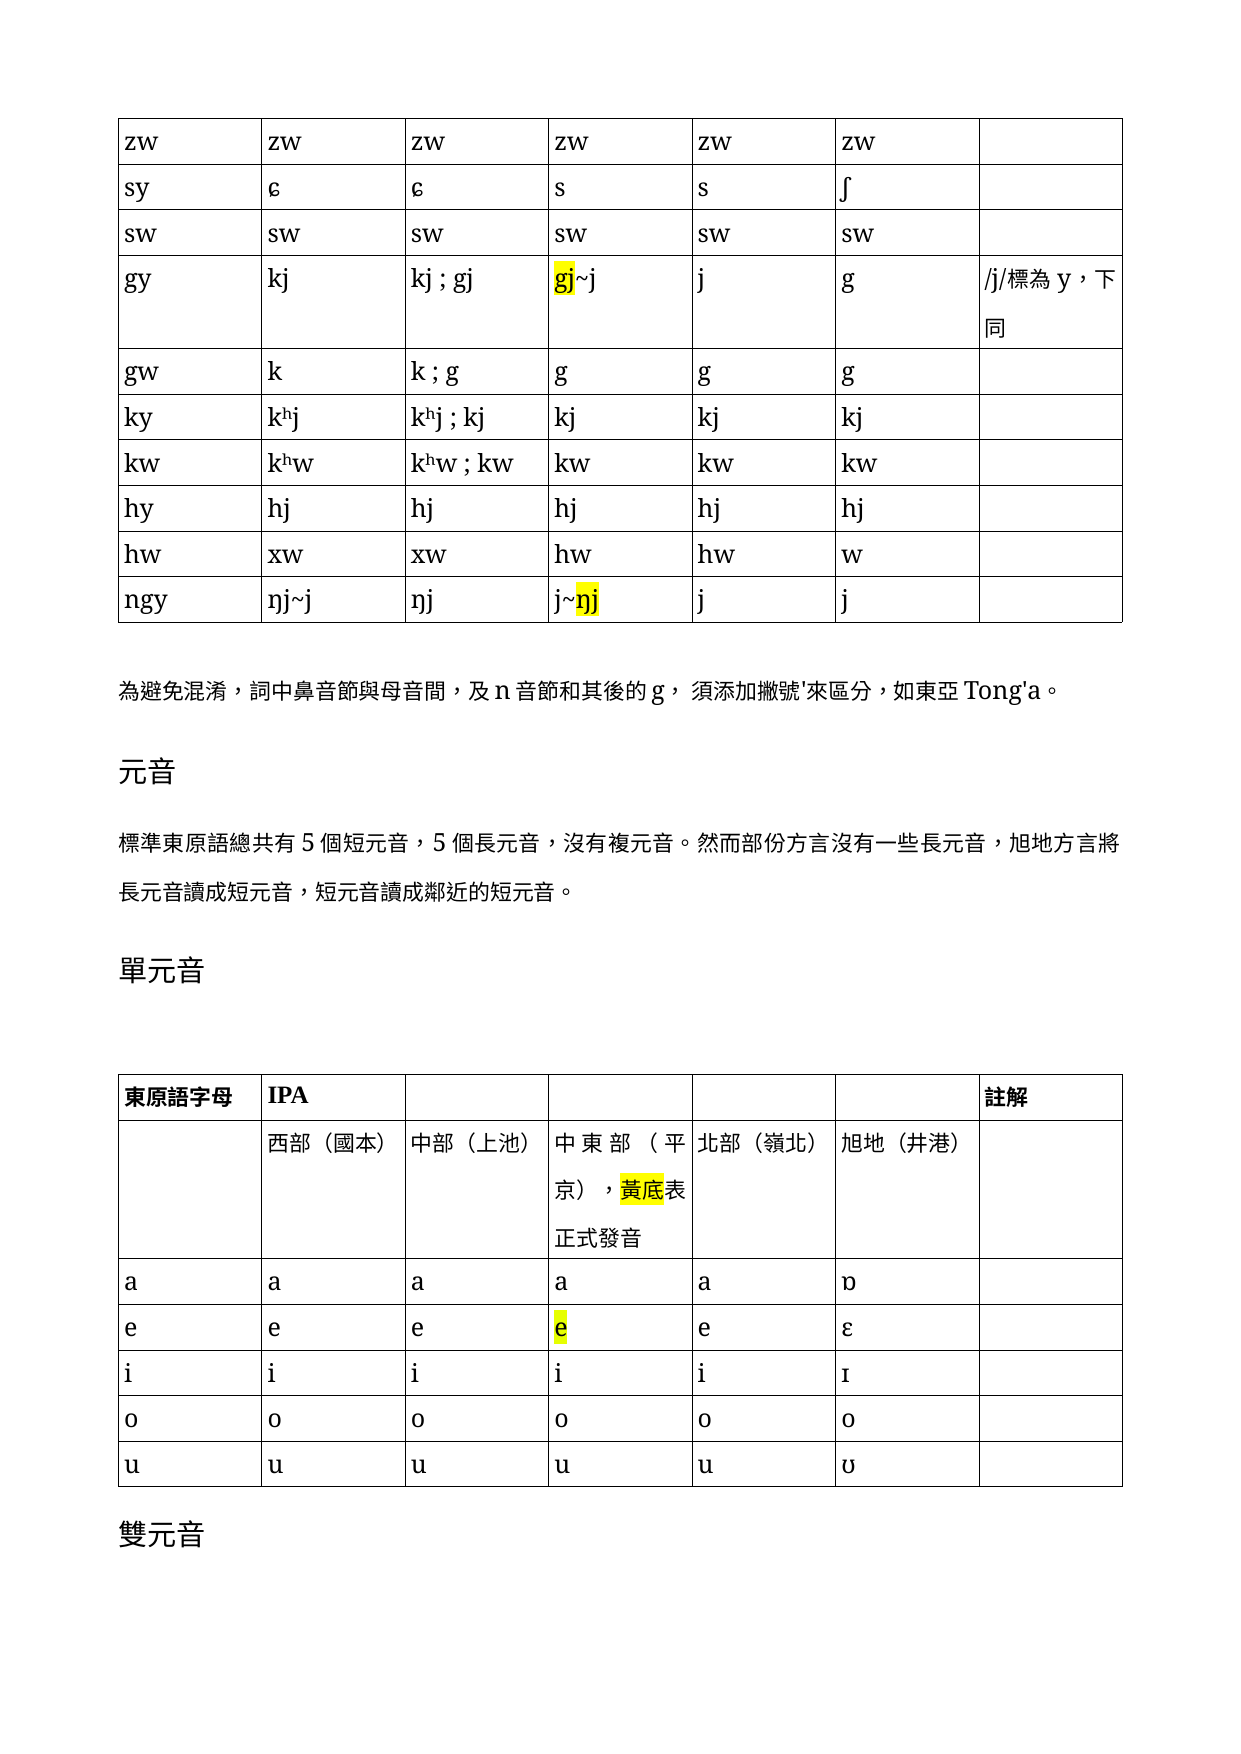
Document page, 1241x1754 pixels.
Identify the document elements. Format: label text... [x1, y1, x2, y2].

table_cell e [406, 1305, 548, 1349]
table_cell sw [693, 210, 835, 255]
table_cell [980, 349, 1122, 394]
table_cell kʰj [262, 395, 405, 439]
table_cell kʰw ; kw [406, 440, 548, 485]
table_cell kw [693, 440, 835, 485]
table_cell j [836, 577, 979, 622]
table_cell u [119, 1442, 261, 1486]
table_cell sw [549, 210, 692, 255]
table_cell [980, 165, 1122, 209]
table_header [836, 1075, 979, 1120]
table_cell ʊ [836, 1442, 979, 1486]
table_cell 西部（國本） [262, 1121, 405, 1258]
table_cell sw [262, 210, 405, 255]
table_cell [980, 1121, 1122, 1258]
subtitle 單元音 [118, 947, 1122, 990]
table_cell kw [119, 440, 261, 485]
table_cell o [693, 1396, 835, 1441]
table_cell kj [549, 395, 692, 439]
table_cell ɕ [262, 165, 405, 209]
text 為避免混淆，詞中鼻音節與母音間，及n音節和其後的g， 須添加撇號'來區分，如東亞Tong'a。 [118, 673, 1122, 707]
table_cell zw [836, 119, 979, 164]
subtitle 元音 [118, 749, 1122, 791]
table_cell ky [119, 395, 261, 439]
table_header [693, 1075, 835, 1120]
table_cell zw [549, 119, 692, 164]
table_cell [980, 395, 1122, 439]
table_cell s [693, 165, 835, 209]
table_cell o [406, 1396, 548, 1441]
table_cell sy [119, 165, 261, 209]
table_cell u [549, 1442, 692, 1486]
table_cell ɛ [836, 1305, 979, 1349]
table_cell k ; g [406, 349, 548, 394]
table_cell zw [406, 119, 548, 164]
table_cell i [262, 1351, 405, 1395]
table_cell i [406, 1351, 548, 1395]
table_cell o [119, 1396, 261, 1441]
table_header 註解 [980, 1075, 1122, 1120]
table_cell a [693, 1259, 835, 1304]
table_cell g [836, 256, 979, 348]
table_header 東原語字母 [119, 1075, 261, 1120]
table_cell zw [119, 119, 261, 164]
table_cell [980, 1396, 1122, 1441]
table_cell ʃ [836, 165, 979, 209]
table_cell hw [693, 532, 835, 576]
table_cell k [262, 349, 405, 394]
table_cell [980, 210, 1122, 255]
table_cell w [836, 532, 979, 576]
table_header IPA [262, 1075, 405, 1120]
table_cell ŋj [406, 577, 548, 622]
table_cell ŋj~j [262, 577, 405, 622]
table_cell hj [262, 486, 405, 531]
table_cell zw [262, 119, 405, 164]
table_cell ɒ [836, 1259, 979, 1304]
table_cell hw [119, 532, 261, 576]
table_cell sw [836, 210, 979, 255]
table_cell zw [693, 119, 835, 164]
table_cell j [693, 256, 835, 348]
table_cell kj [693, 395, 835, 439]
table_cell e [693, 1305, 835, 1349]
table_cell [980, 577, 1122, 622]
table_cell hj [406, 486, 548, 531]
table_cell kj [262, 256, 405, 348]
table_cell u [693, 1442, 835, 1486]
table_cell xw [262, 532, 405, 576]
table_cell [980, 1442, 1122, 1486]
subtitle 雙元音 [118, 1511, 1122, 1554]
table_cell i [693, 1351, 835, 1395]
table_cell [980, 440, 1122, 485]
table_cell e [549, 1305, 692, 1349]
table_cell /j/標為y，下同 [980, 256, 1122, 348]
table_cell a [119, 1259, 261, 1304]
table_cell gj~j [549, 256, 692, 348]
table_cell kʰj ; kj [406, 395, 548, 439]
table_cell 旭地（井港） [836, 1121, 979, 1258]
table_cell u [406, 1442, 548, 1486]
table_cell ɪ [836, 1351, 979, 1395]
table_cell sw [119, 210, 261, 255]
text 標準東原語總共有5個短元音，5個長元音，沒有複元音。然而部份方言沒有一些長元音，旭地方言將長元音讀成短元音，短元音讀成鄰近的短元音。 [118, 825, 1122, 907]
table_cell hw [549, 532, 692, 576]
table_cell e [262, 1305, 405, 1349]
table_cell kʰw [262, 440, 405, 485]
table_cell j [693, 577, 835, 622]
table_cell sw [406, 210, 548, 255]
table_cell g [836, 349, 979, 394]
table_cell g [693, 349, 835, 394]
table_cell [980, 1351, 1122, 1395]
table_cell a [549, 1259, 692, 1304]
table_cell [980, 1259, 1122, 1304]
table_cell o [836, 1396, 979, 1441]
table_cell i [549, 1351, 692, 1395]
table_cell [980, 119, 1122, 164]
table_cell [980, 1305, 1122, 1349]
table_cell hj [549, 486, 692, 531]
table_cell kj ; gj [406, 256, 548, 348]
table_cell o [262, 1396, 405, 1441]
table_cell 中部（上池） [406, 1121, 548, 1258]
table_cell i [119, 1351, 261, 1395]
table_cell [119, 1121, 261, 1258]
table_cell ɕ [406, 165, 548, 209]
table_header [549, 1075, 692, 1120]
table_cell a [406, 1259, 548, 1304]
table_cell ngy [119, 577, 261, 622]
table_cell gw [119, 349, 261, 394]
table_cell 中東部（平京），黃底表正式發音 [549, 1121, 692, 1258]
table_cell hy [119, 486, 261, 531]
table_cell [980, 486, 1122, 531]
table_cell kw [836, 440, 979, 485]
table_cell gy [119, 256, 261, 348]
table_cell xw [406, 532, 548, 576]
table_cell s [549, 165, 692, 209]
table_cell kj [836, 395, 979, 439]
table_cell e [119, 1305, 261, 1349]
table_cell u [262, 1442, 405, 1486]
table_cell [980, 532, 1122, 576]
table_cell o [549, 1396, 692, 1441]
table_cell kw [549, 440, 692, 485]
table_header [406, 1075, 548, 1120]
table_cell g [549, 349, 692, 394]
table_cell a [262, 1259, 405, 1304]
table_cell hj [693, 486, 835, 531]
table_cell hj [836, 486, 979, 531]
table_cell j~ŋj [549, 577, 692, 622]
table_cell 北部（嶺北） [693, 1121, 835, 1258]
